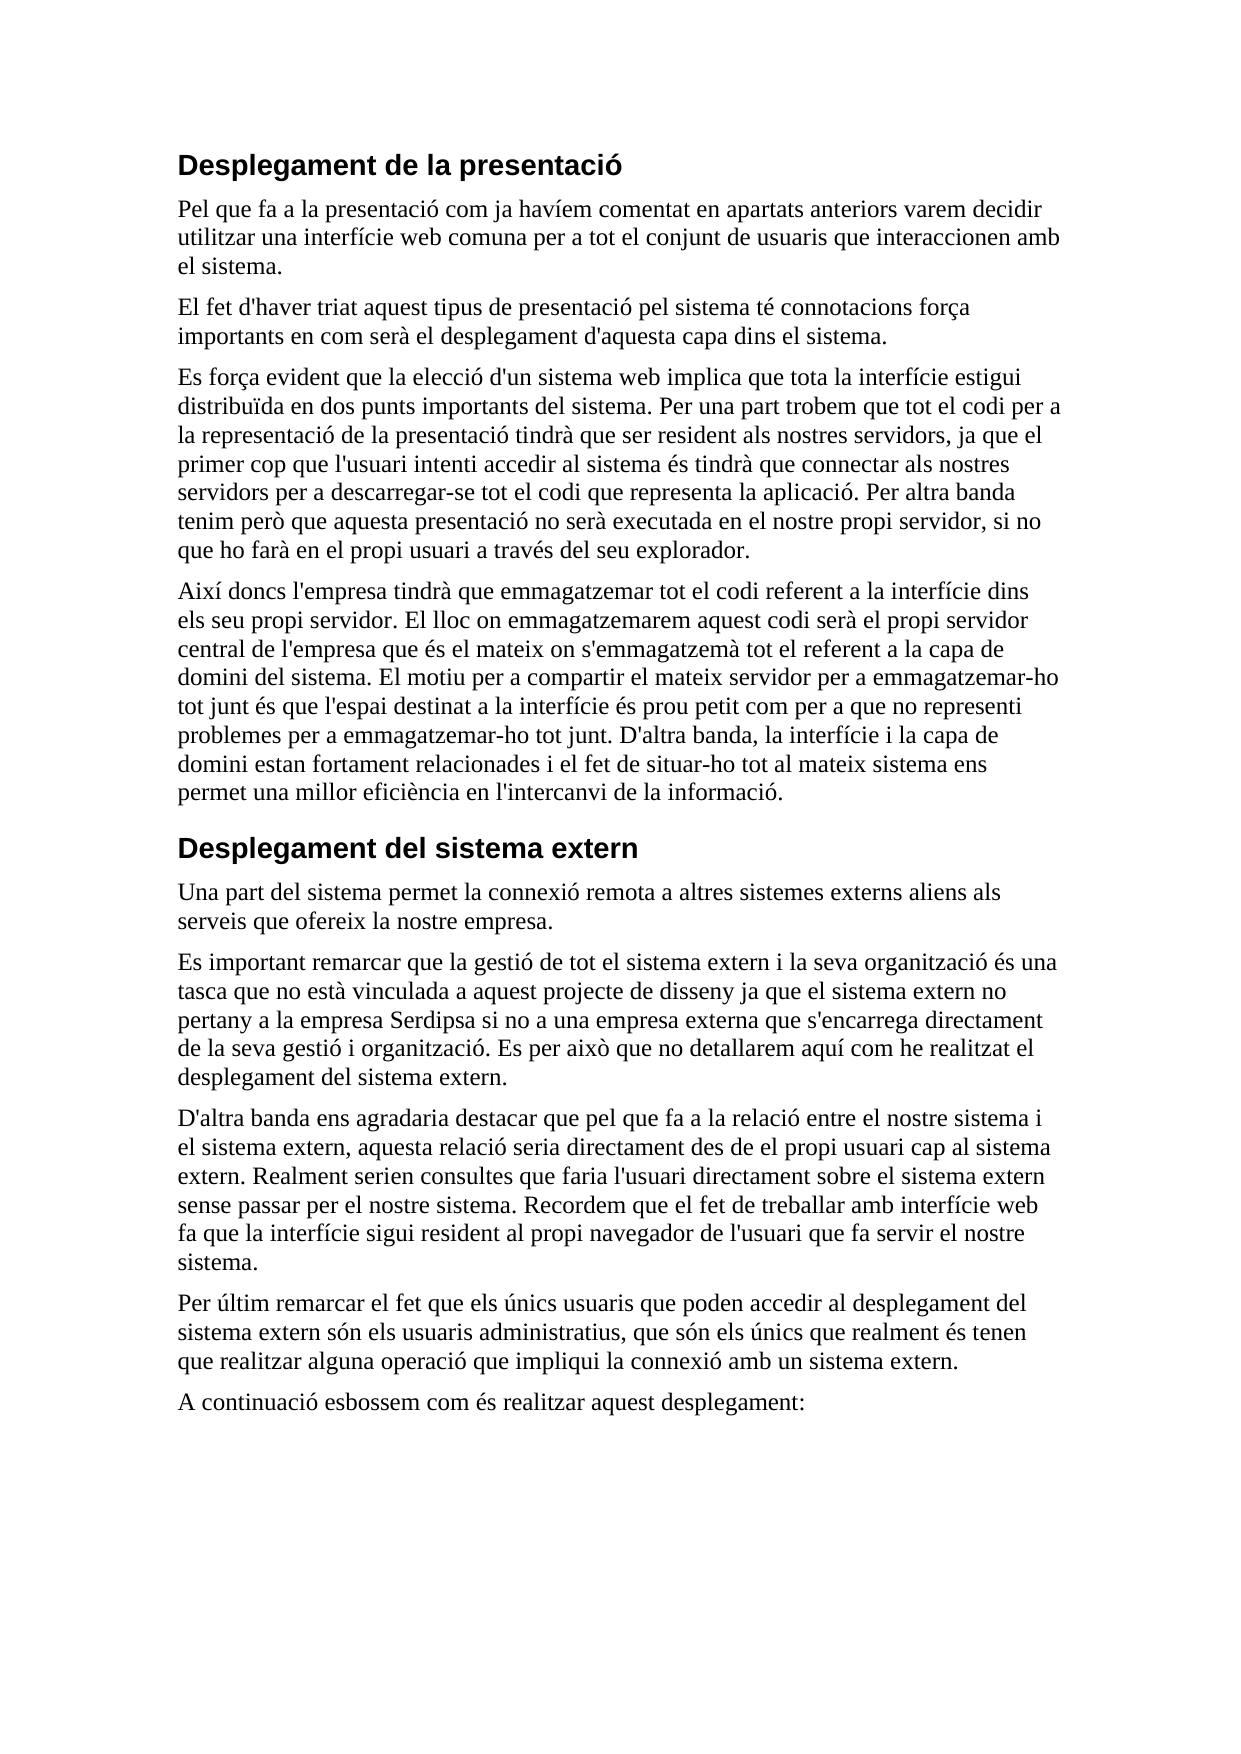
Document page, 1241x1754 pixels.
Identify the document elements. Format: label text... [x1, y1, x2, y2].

text D'altra banda ens agradaria destacar que pel que fa a la relació entre el nostre sistema i el sistema extern, aquesta relació seria directament des de el propi usuari cap al sistema extern. Realment serien consultes que faria l'usuari directament sobre el sistema extern sense passar per el nostre sistema. Recordem que el fet de treballar amb interfície web fa que la interfície sigui resident al propi navegador de l'usuari que fa servir el nostre sistema. [177, 1103, 1063, 1276]
text Es força evident que la elecció d'un sistema web implica que tota la interfície estigui distribuïda en dos punts importants del sistema. Per una part trobem que tot el codi per a la representació de la presentació tindrà que ser resident als nostres servidors, ja que el primer cop que l'usuari intenti accedir al sistema és tindrà que connectar als nostres servidors per a descarregar-se tot el codi que representa la aplicació. Per altra banda tenim però que aquesta presentació no serà executada en el nostre propi servidor, si no que ho farà en el propi usuari a través del seu explorador. [177, 362, 1063, 564]
text A continuació esbossem com és realitzar aquest desplegament: [177, 1387, 1063, 1416]
text Així doncs l'empresa tindrà que emmagatzemar tot el codi referent a la interfície dins els seu propi servidor. El lloc on emmagatzemarem aquest codi serà el propi servidor central de l'empresa que és el mateix on s'emmagatzemà tot el referent a la capa de domini del sistema. El motiu per a compartir el mateix servidor per a emmagatzemar-ho tot junt és que l'espai destinat a la interfície és prou petit com per a que no representi problemes per a emmagatzemar-ho tot junt. D'altra banda, la interfície i la capa de domini estan fortament relacionades i el fet de situar-ho tot al mateix sistema ens permet una millor eficiència en l'intercanvi de la informació. [177, 576, 1063, 806]
text Es important remarcar que la gestió de tot el sistema extern i la seva organització és una tasca que no està vinculada a aquest projecte de disseny ja que el sistema extern no pertany a la empresa Serdipsa si no a una empresa externa que s'encarrega directament de la seva gestió i organització. Es per això que no detallarem aquí com he realitzat el desplegament del sistema extern. [177, 947, 1063, 1091]
text Una part del sistema permet la connexió remota a altres sistemes externs aliens als serveis que ofereix la nostre empresa. [177, 877, 1063, 935]
subtitle Desplegament del sistema extern [177, 831, 1063, 865]
text Pel que fa a la presentació com ja havíem comentat en apartats anteriors varem decidir utilitzar una interfície web comuna per a tot el conjunt de usuaris que interaccionen amb el sistema. [177, 194, 1063, 280]
text Per últim remarcar el fet que els únics usuaris que poden accedir al desplegament del sistema extern són els usuaris administratius, que són els únics que realment és tenen que realitzar alguna operació que impliqui la connexió amb un sistema extern. [177, 1288, 1063, 1375]
subtitle Desplegament de la presentació [177, 148, 1063, 181]
text El fet d'haver triat aquest tipus de presentació pel sistema té connotacions força importants en com serà el desplegament d'aquesta capa dins el sistema. [177, 292, 1063, 350]
